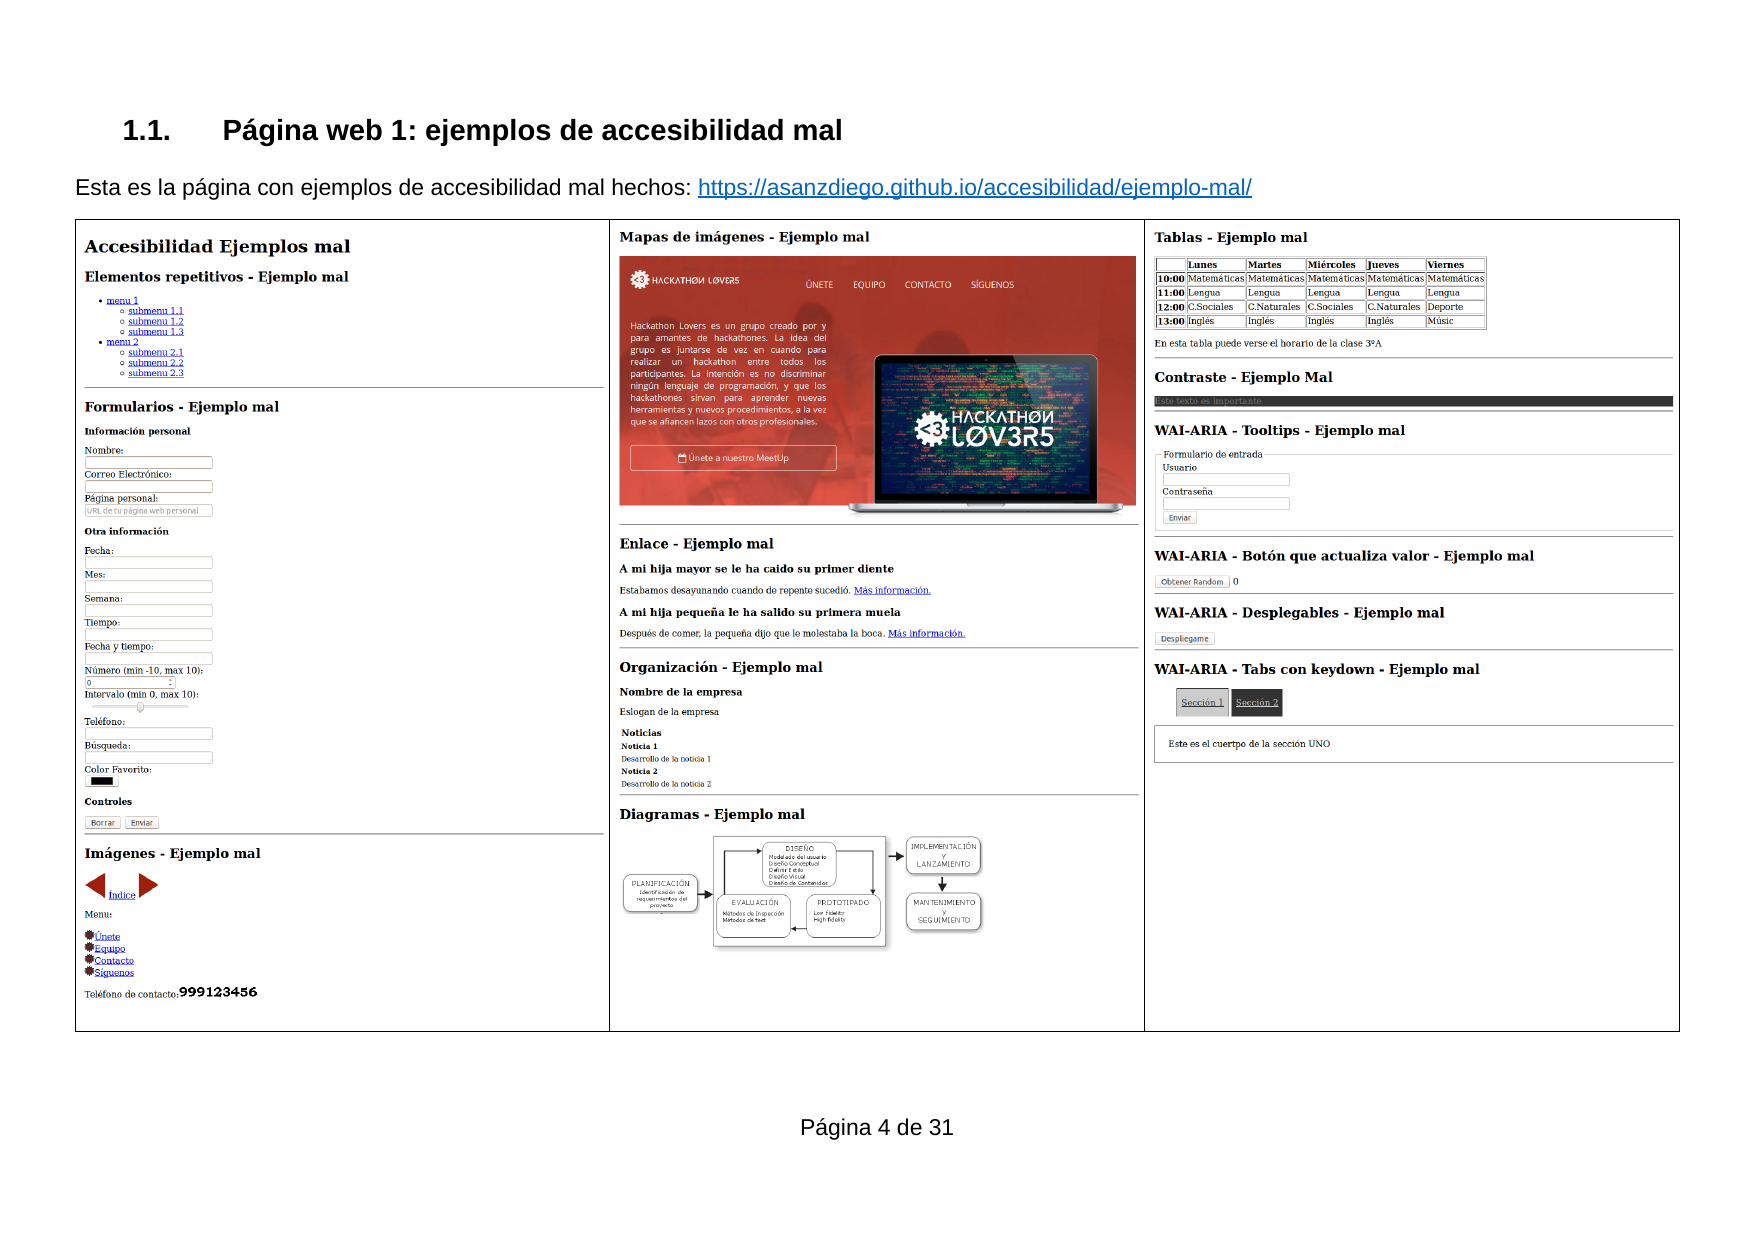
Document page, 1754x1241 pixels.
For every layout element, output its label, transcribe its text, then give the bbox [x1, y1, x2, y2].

picture [1150, 224, 1674, 767]
picture [80, 224, 604, 1006]
picture [615, 224, 1139, 956]
table_header [1145, 220, 1679, 1031]
subtitle Página web 1: ejemplos de accesibilidad mal [122, 112, 1679, 146]
text Esta es la página con ejemplos de accesibilidad mal hechos: https://asanzdiego.github.io/accesibilidad/ejemplo-mal/ [75, 174, 1679, 200]
table_header [76, 220, 609, 1031]
table_header [610, 220, 1144, 1031]
